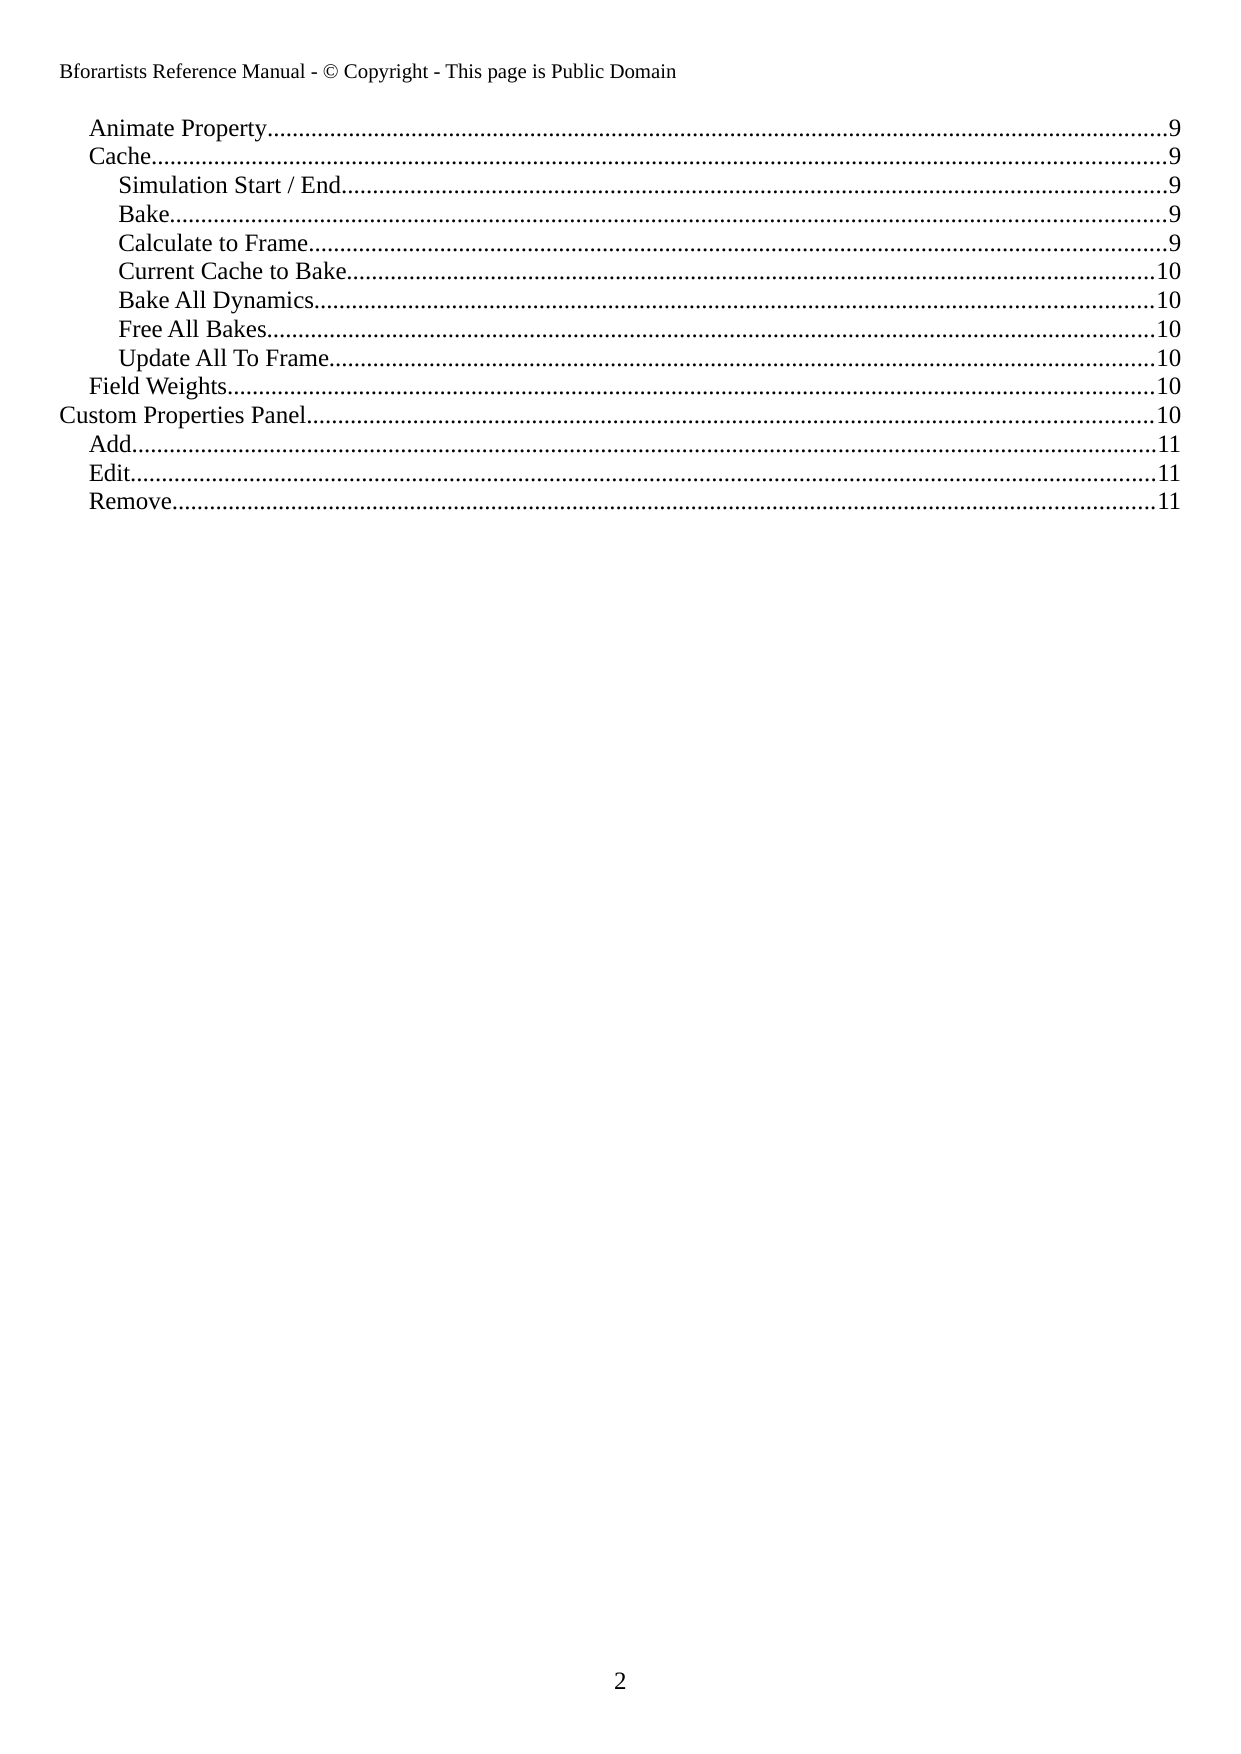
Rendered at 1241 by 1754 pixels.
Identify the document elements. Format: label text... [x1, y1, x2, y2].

text Free All Bakes 10 [118, 314, 1181, 343]
text Current Cache to Bake 10 [118, 256, 1181, 285]
text Update All To Frame 10 [118, 343, 1181, 371]
text Remove 11 [88, 486, 1181, 515]
text Animate Property 9 [88, 113, 1181, 141]
text Edit 11 [88, 458, 1181, 486]
text Cache 9 [88, 141, 1181, 170]
text Field Weights 10 [88, 371, 1181, 400]
text Bake All Dynamics 10 [118, 285, 1181, 314]
text Custom Properties Panel 10 [59, 400, 1181, 429]
text Add 11 [88, 429, 1181, 458]
text Calculate to Frame 9 [118, 228, 1181, 256]
text Simulation Start / End 9 [118, 170, 1181, 199]
text Bake 9 [118, 199, 1181, 228]
